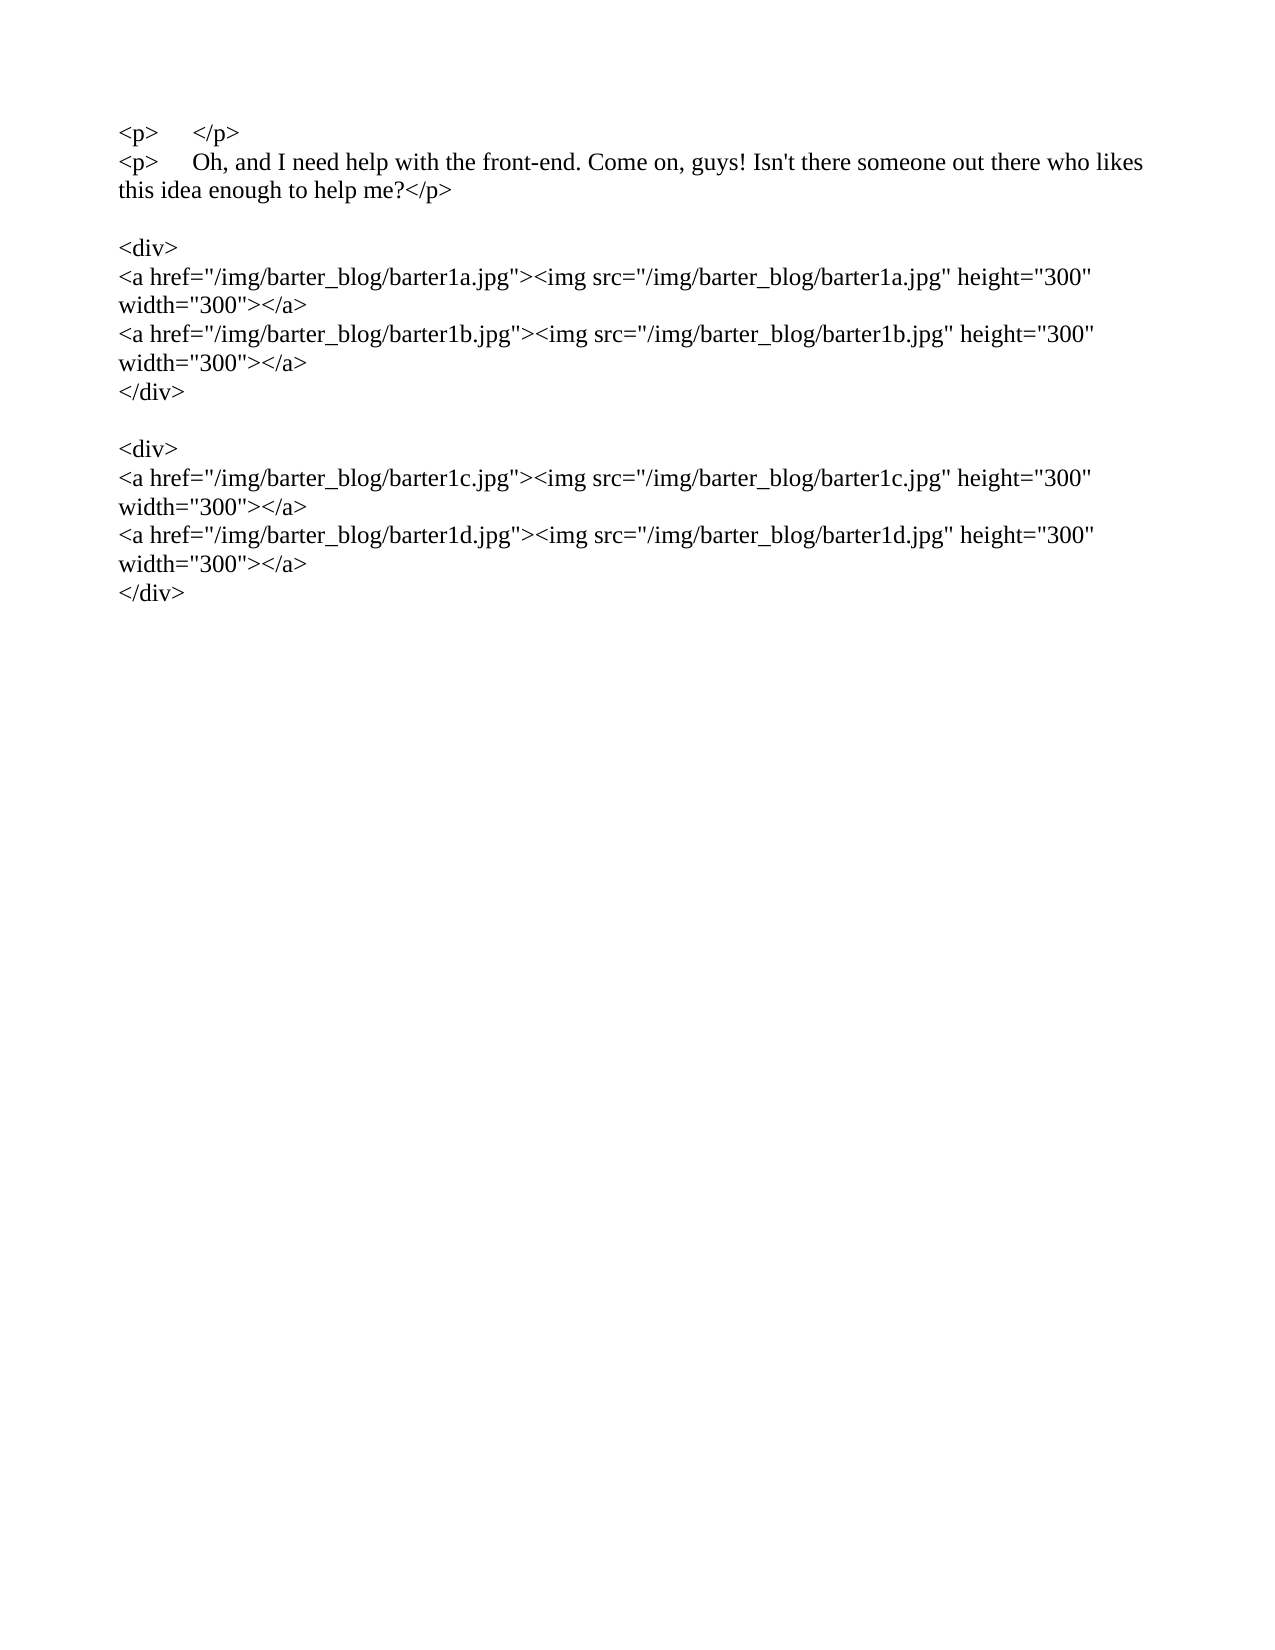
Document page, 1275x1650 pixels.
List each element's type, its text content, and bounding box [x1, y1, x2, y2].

text <a href="/img/barter_blog/barter1c.jpg"><img src="/img/barter_blog/barter1c.jpg" height="300" width="300"></a> [118, 463, 1157, 521]
text <a href="/img/barter_blog/barter1a.jpg"><img src="/img/barter_blog/barter1a.jpg" height="300" width="300"></a> [118, 262, 1157, 319]
text <div> [118, 434, 1157, 463]
text <div> [118, 233, 1157, 262]
text </div> [118, 377, 1157, 406]
text <a href="/img/barter_blog/barter1b.jpg"><img src="/img/barter_blog/barter1b.jpg" height="300" width="300"></a> [118, 319, 1157, 377]
text <a href="/img/barter_blog/barter1d.jpg"><img src="/img/barter_blog/barter1d.jpg" height="300" width="300"></a> [118, 521, 1157, 578]
text <p> Oh, and I need help with the front-end. Come on, guys! Isn't there someone out there who likes this idea enough to help me?</p> [118, 147, 1157, 204]
text </div> [118, 578, 1157, 607]
text <p> </p> [118, 118, 1157, 147]
